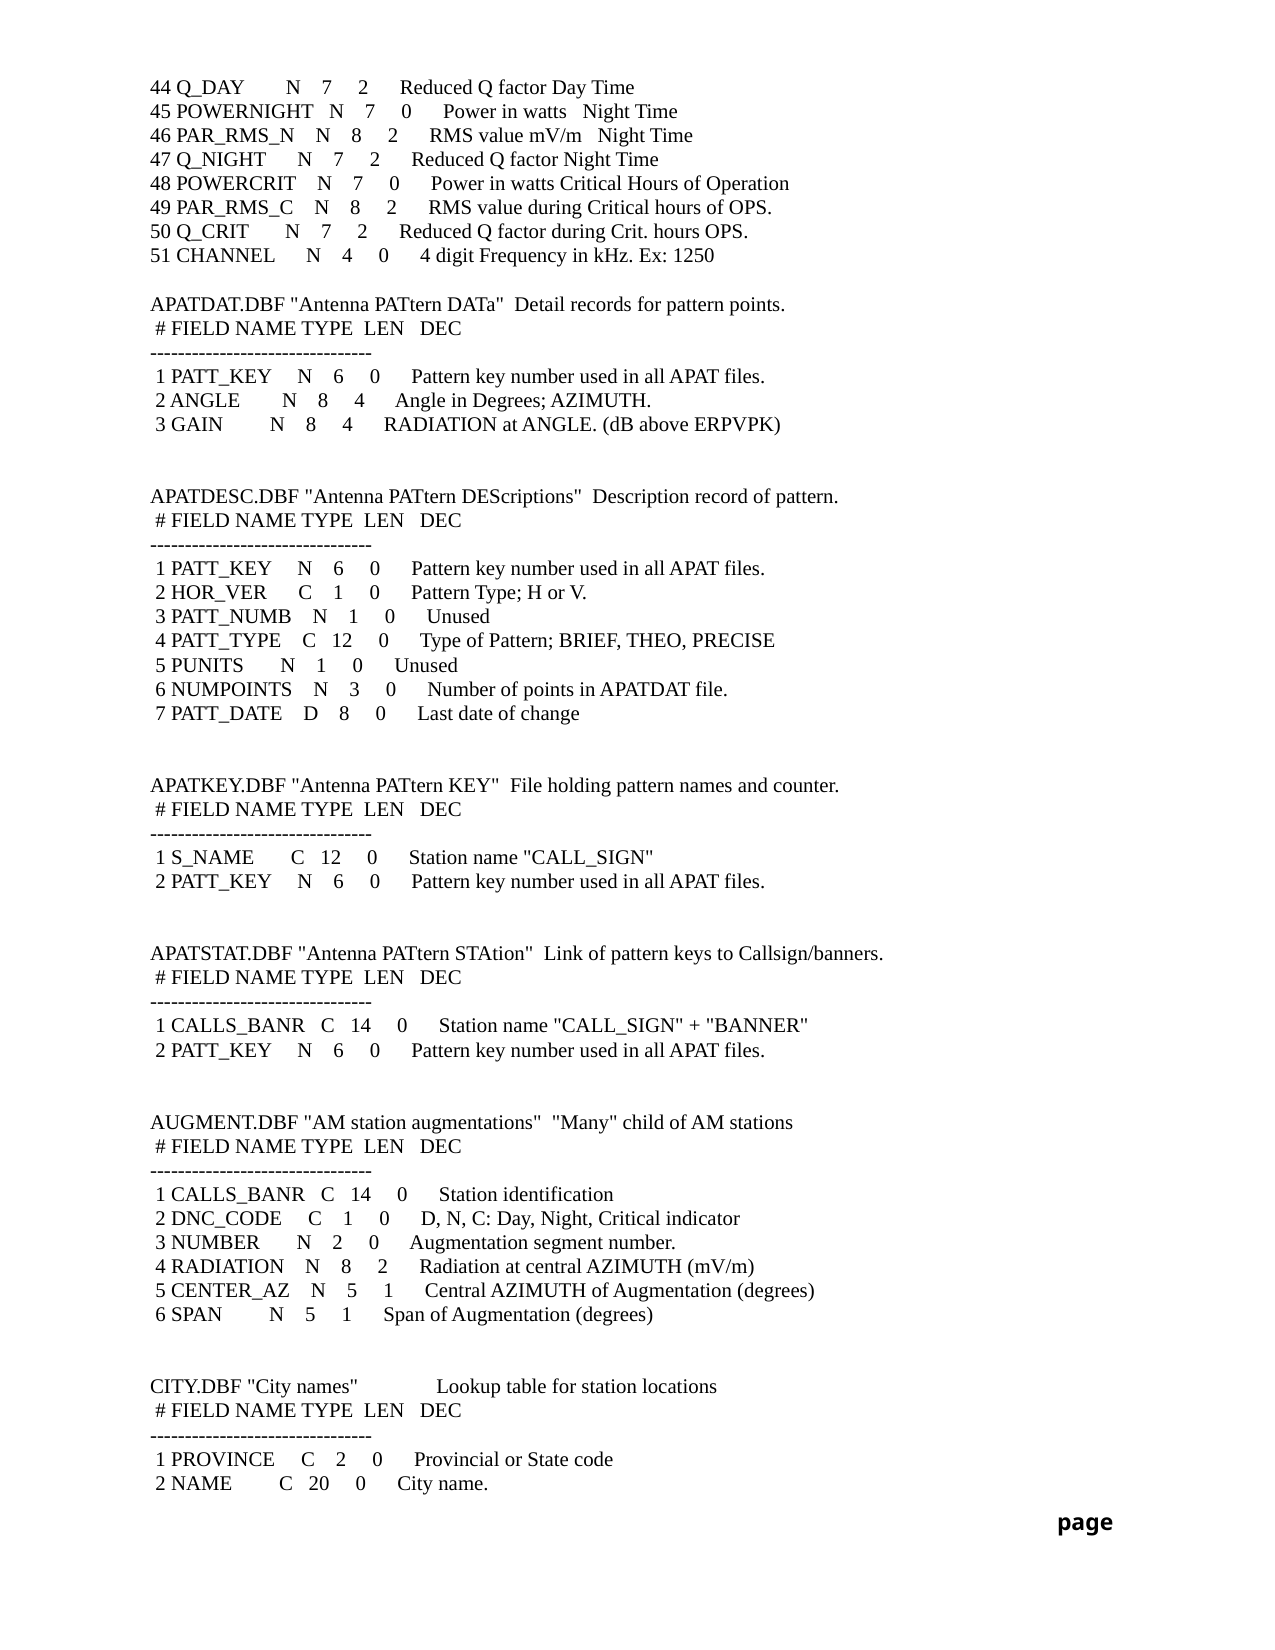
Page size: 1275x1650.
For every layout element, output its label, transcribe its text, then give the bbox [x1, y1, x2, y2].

text 49 PAR_RMS_C N 8 2 RMS value during Critical hours of OPS. [150, 195, 1200, 219]
text APATDESC.DBF "Antenna PATtern DEScriptions" Description record of pattern. [150, 484, 1200, 508]
text APATDAT.DBF "Antenna PATtern DATa" Detail records for pattern points. [150, 292, 1200, 316]
text 5 PUNITS N 1 0 Unused [150, 652, 1200, 677]
text 2 DNC_CODE C 1 0 D, N, C: Day, Night, Critical indicator [150, 1206, 1200, 1230]
text -------------------------------- [150, 821, 1200, 845]
text 3 NUMBER N 2 0 Augmentation segment number. [150, 1230, 1200, 1254]
text 2 PATT_KEY N 6 0 Pattern key number used in all APAT files. [150, 869, 1200, 893]
text 46 PAR_RMS_N N 8 2 RMS value mV/m Night Time [150, 123, 1200, 147]
text APATSTAT.DBF "Antenna PATtern STAtion" Link of pattern keys to Callsign/banners. [150, 941, 1200, 965]
text # FIELD NAME TYPE LEN DEC [150, 1398, 1200, 1422]
text 7 PATT_DATE D 8 0 Last date of change [150, 701, 1200, 725]
text # FIELD NAME TYPE LEN DEC [150, 316, 1200, 340]
text 5 CENTER_AZ N 5 1 Central AZIMUTH of Augmentation (degrees) [150, 1278, 1200, 1302]
text -------------------------------- [150, 532, 1200, 556]
text 50 Q_CRIT N 7 2 Reduced Q factor during Crit. hours OPS. [150, 219, 1200, 243]
text 2 ANGLE N 8 4 Angle in Degrees; AZIMUTH. [150, 388, 1200, 412]
text 51 CHANNEL N 4 0 4 digit Frequency in kHz. Ex: 1250 [150, 243, 1200, 267]
text 3 GAIN N 8 4 RADIATION at ANGLE. (dB above ERPVPK) [150, 412, 1200, 436]
text # FIELD NAME TYPE LEN DEC [150, 797, 1200, 821]
text 2 HOR_VER C 1 0 Pattern Type; H or V. [150, 580, 1200, 604]
text 1 S_NAME C 12 0 Station name "CALL_SIGN" [150, 845, 1200, 869]
text APATKEY.DBF "Antenna PATtern KEY" File holding pattern names and counter. [150, 773, 1200, 797]
text 1 CALLS_BANR C 14 0 Station identification [150, 1182, 1200, 1206]
text 44 Q_DAY N 7 2 Reduced Q factor Day Time [150, 75, 1200, 99]
text 2 PATT_KEY N 6 0 Pattern key number used in all APAT files. [150, 1037, 1200, 1062]
text 1 PATT_KEY N 6 0 Pattern key number used in all APAT files. [150, 364, 1200, 388]
text 2 NAME C 20 0 City name. [150, 1471, 1200, 1495]
text 4 RADIATION N 8 2 Radiation at central AZIMUTH (mV/m) [150, 1254, 1200, 1278]
text -------------------------------- [150, 340, 1200, 364]
text 6 NUMPOINTS N 3 0 Number of points in APATDAT file. [150, 677, 1200, 701]
text CITY.DBF "City names" Lookup table for station locations [150, 1374, 1200, 1398]
text # FIELD NAME TYPE LEN DEC [150, 965, 1200, 989]
text 6 SPAN N 5 1 Span of Augmentation (degrees) [150, 1302, 1200, 1326]
text # FIELD NAME TYPE LEN DEC [150, 1134, 1200, 1158]
text 1 PATT_KEY N 6 0 Pattern key number used in all APAT files. [150, 556, 1200, 580]
text 4 PATT_TYPE C 12 0 Type of Pattern; BRIEF, THEO, PRECISE [150, 628, 1200, 652]
text 1 CALLS_BANR C 14 0 Station name "CALL_SIGN" + "BANNER" [150, 1013, 1200, 1037]
text -------------------------------- [150, 1158, 1200, 1182]
text 1 PROVINCE C 2 0 Provincial or State code [150, 1447, 1200, 1471]
text 3 PATT_NUMB N 1 0 Unused [150, 604, 1200, 628]
text AUGMENT.DBF "AM station augmentations" "Many" child of AM stations [150, 1110, 1200, 1134]
text 45 POWERNIGHT N 7 0 Power in watts Night Time [150, 99, 1200, 123]
text 47 Q_NIGHT N 7 2 Reduced Q factor Night Time [150, 147, 1200, 171]
text -------------------------------- [150, 1422, 1200, 1447]
text # FIELD NAME TYPE LEN DEC [150, 508, 1200, 532]
text -------------------------------- [150, 989, 1200, 1013]
text 48 POWERCRIT N 7 0 Power in watts Critical Hours of Operation [150, 171, 1200, 195]
